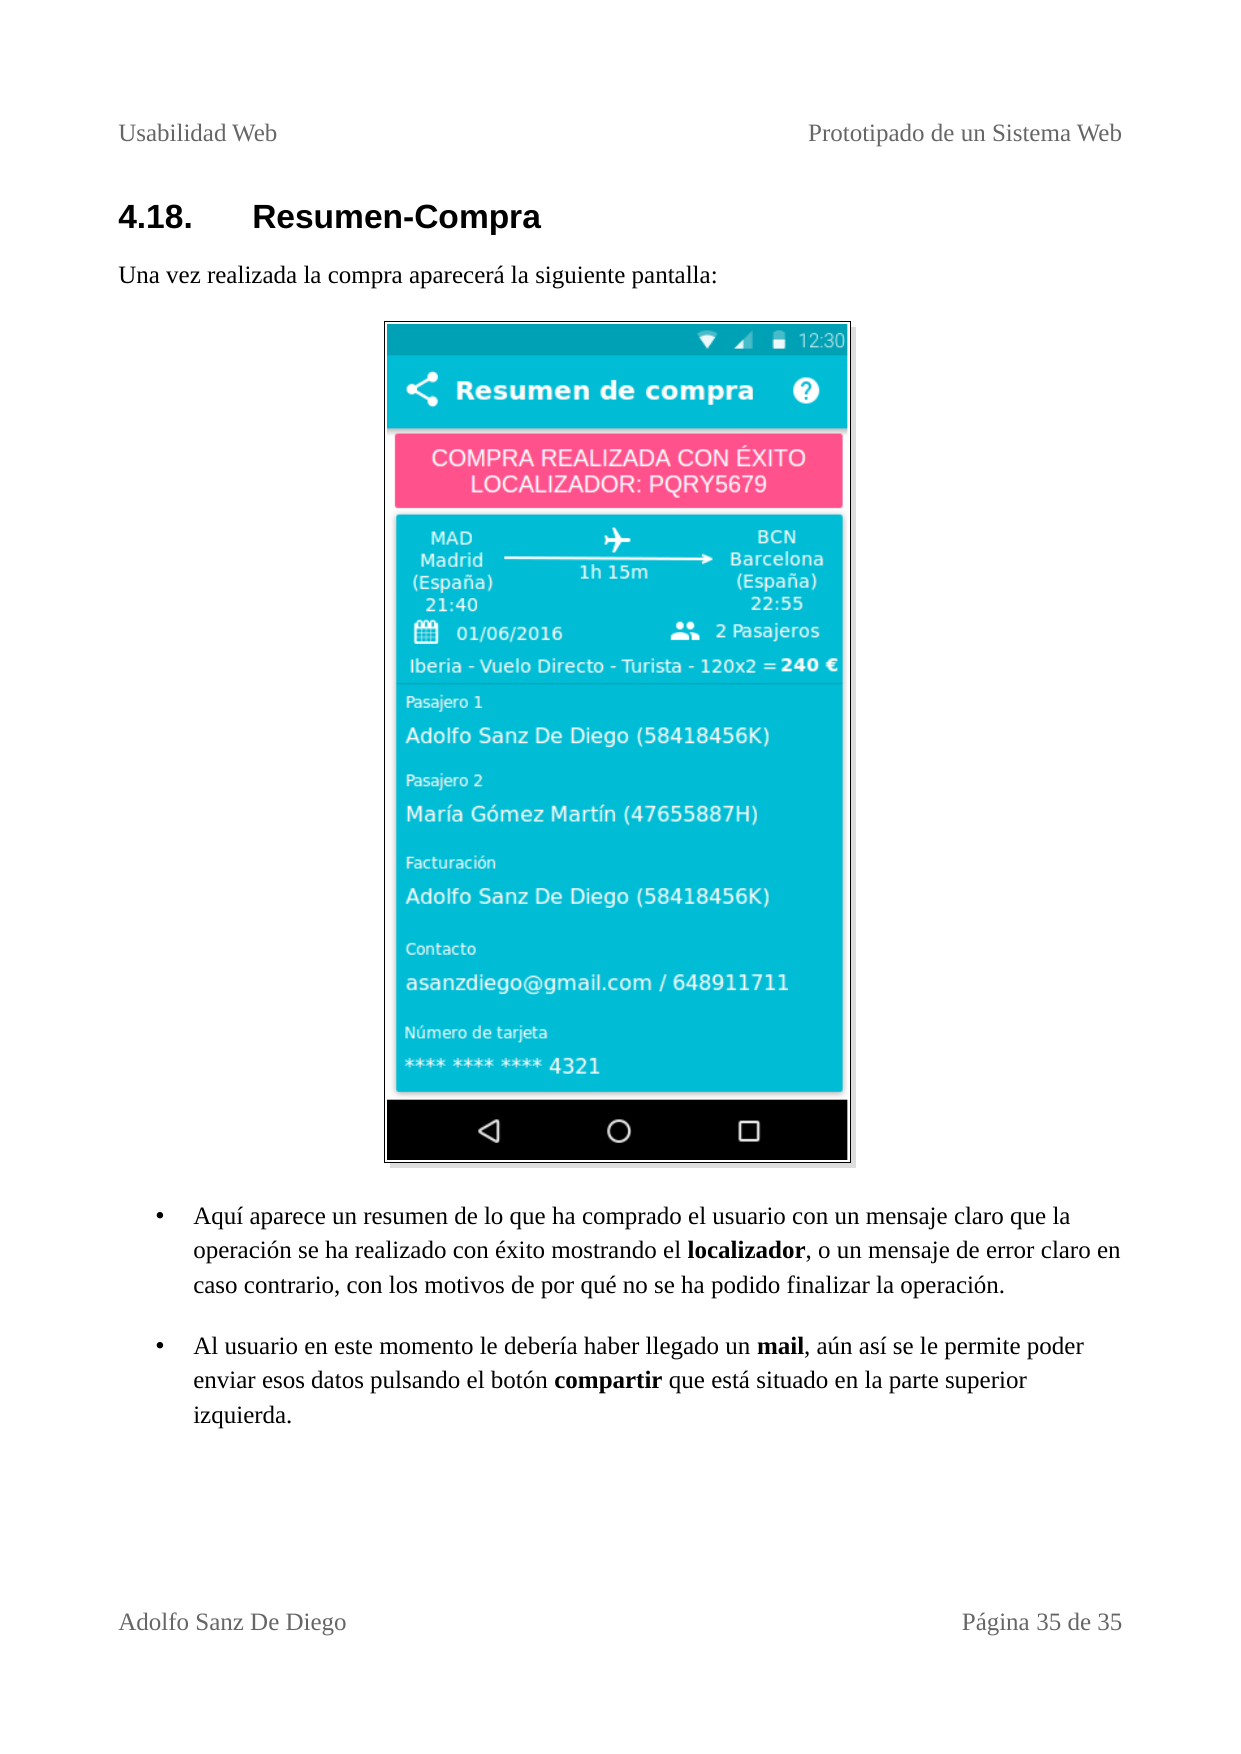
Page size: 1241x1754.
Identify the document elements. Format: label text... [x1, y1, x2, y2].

picture [387, 324, 848, 1160]
list Aquí aparece un resumen de lo que ha comprado el usuario con un mensaje claro que la operación se ha realizado con éxito mostrando el localizador, o un mensaje de error claro en caso contrario, con los motivos de por qué no se ha podido finalizar la operación. [156, 1201, 1122, 1298]
list Al usuario en este momento le debería haber llegado un mail, aún así se le permite poder enviar esos datos pulsando el botón compartir que está situado en la parte superior izquierda. [156, 1331, 1122, 1428]
text Una vez realizada la compra aparecerá la siguiente pantalla: [118, 260, 1122, 289]
subtitle Resumen-Compra [118, 197, 1122, 236]
